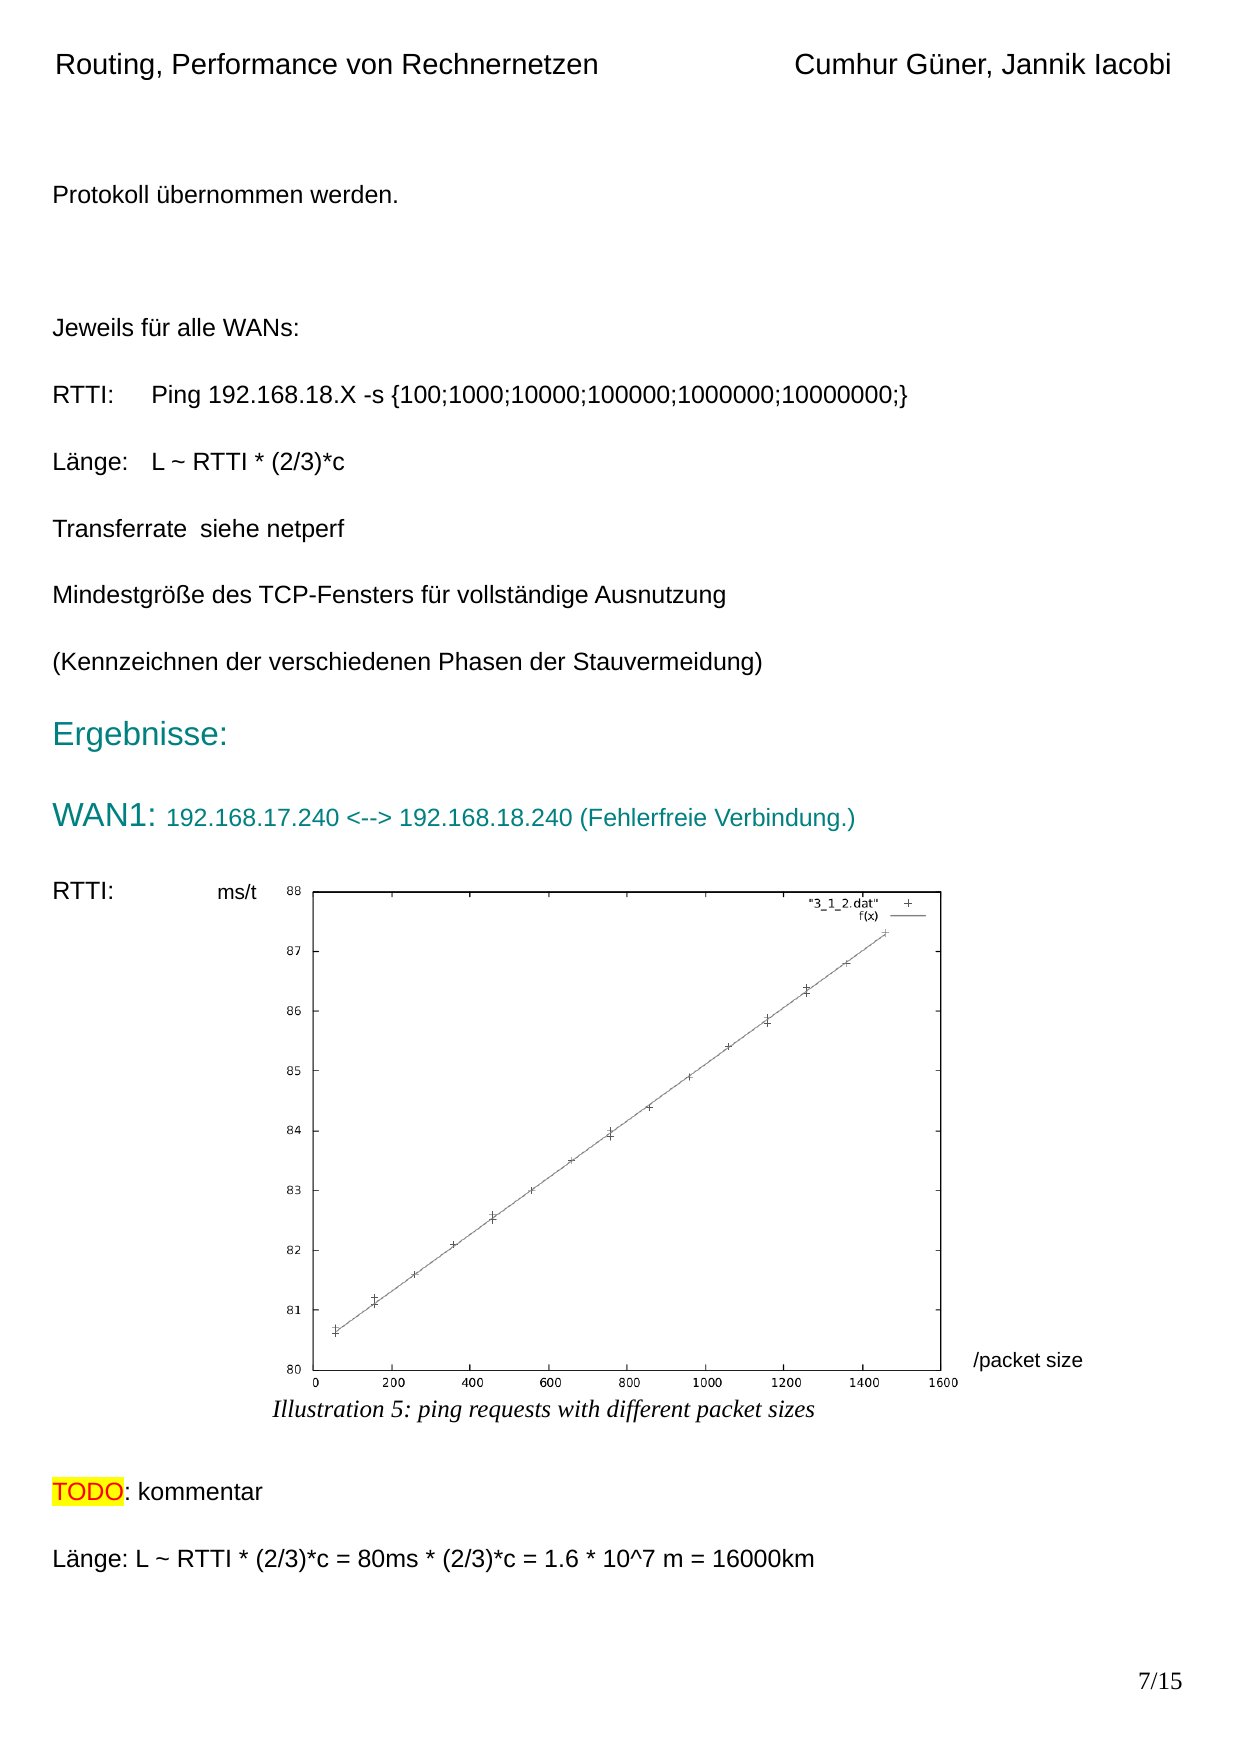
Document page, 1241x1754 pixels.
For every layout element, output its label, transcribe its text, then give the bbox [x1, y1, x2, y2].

picture [272, 876, 963, 1395]
text Transferrate siehe netperf [52, 513, 1182, 542]
text Mindestgröße des TCP-Fensters für vollständige Ausnutzung [52, 580, 1182, 609]
text RTTI: Ping 192.168.18.X -s {100;1000;10000;100000;1000000;10000000;} [52, 380, 1182, 409]
text Ergebnisse: [52, 714, 1182, 752]
text [963, 876, 1182, 905]
text /packet size [963, 1344, 1182, 1372]
text RTTI: ms/t [52, 876, 272, 905]
text (Kennzeichnen der verschiedenen Phasen der Stauvermeidung) [52, 647, 1182, 676]
text Jeweils für alle WANs: [52, 313, 1182, 342]
text WAN1: 192.168.17.240 <--> 192.168.18.240 (Fehlerfreie Verbindung.) [52, 795, 1182, 833]
text Illustration 5: ping requests with different packet sizes [272, 1395, 962, 1423]
text Protokoll übernommen werden. [52, 180, 1182, 208]
text Länge: L ~ RTTI * (2/3)*c [52, 447, 1182, 476]
text Länge: L ~ RTTI * (2/3)*c = 80ms * (2/3)*c = 1.6 * 10^7 m = 16000km [52, 1544, 1182, 1573]
text TODO: kommentar [52, 1477, 1182, 1506]
text [52, 1344, 272, 1372]
